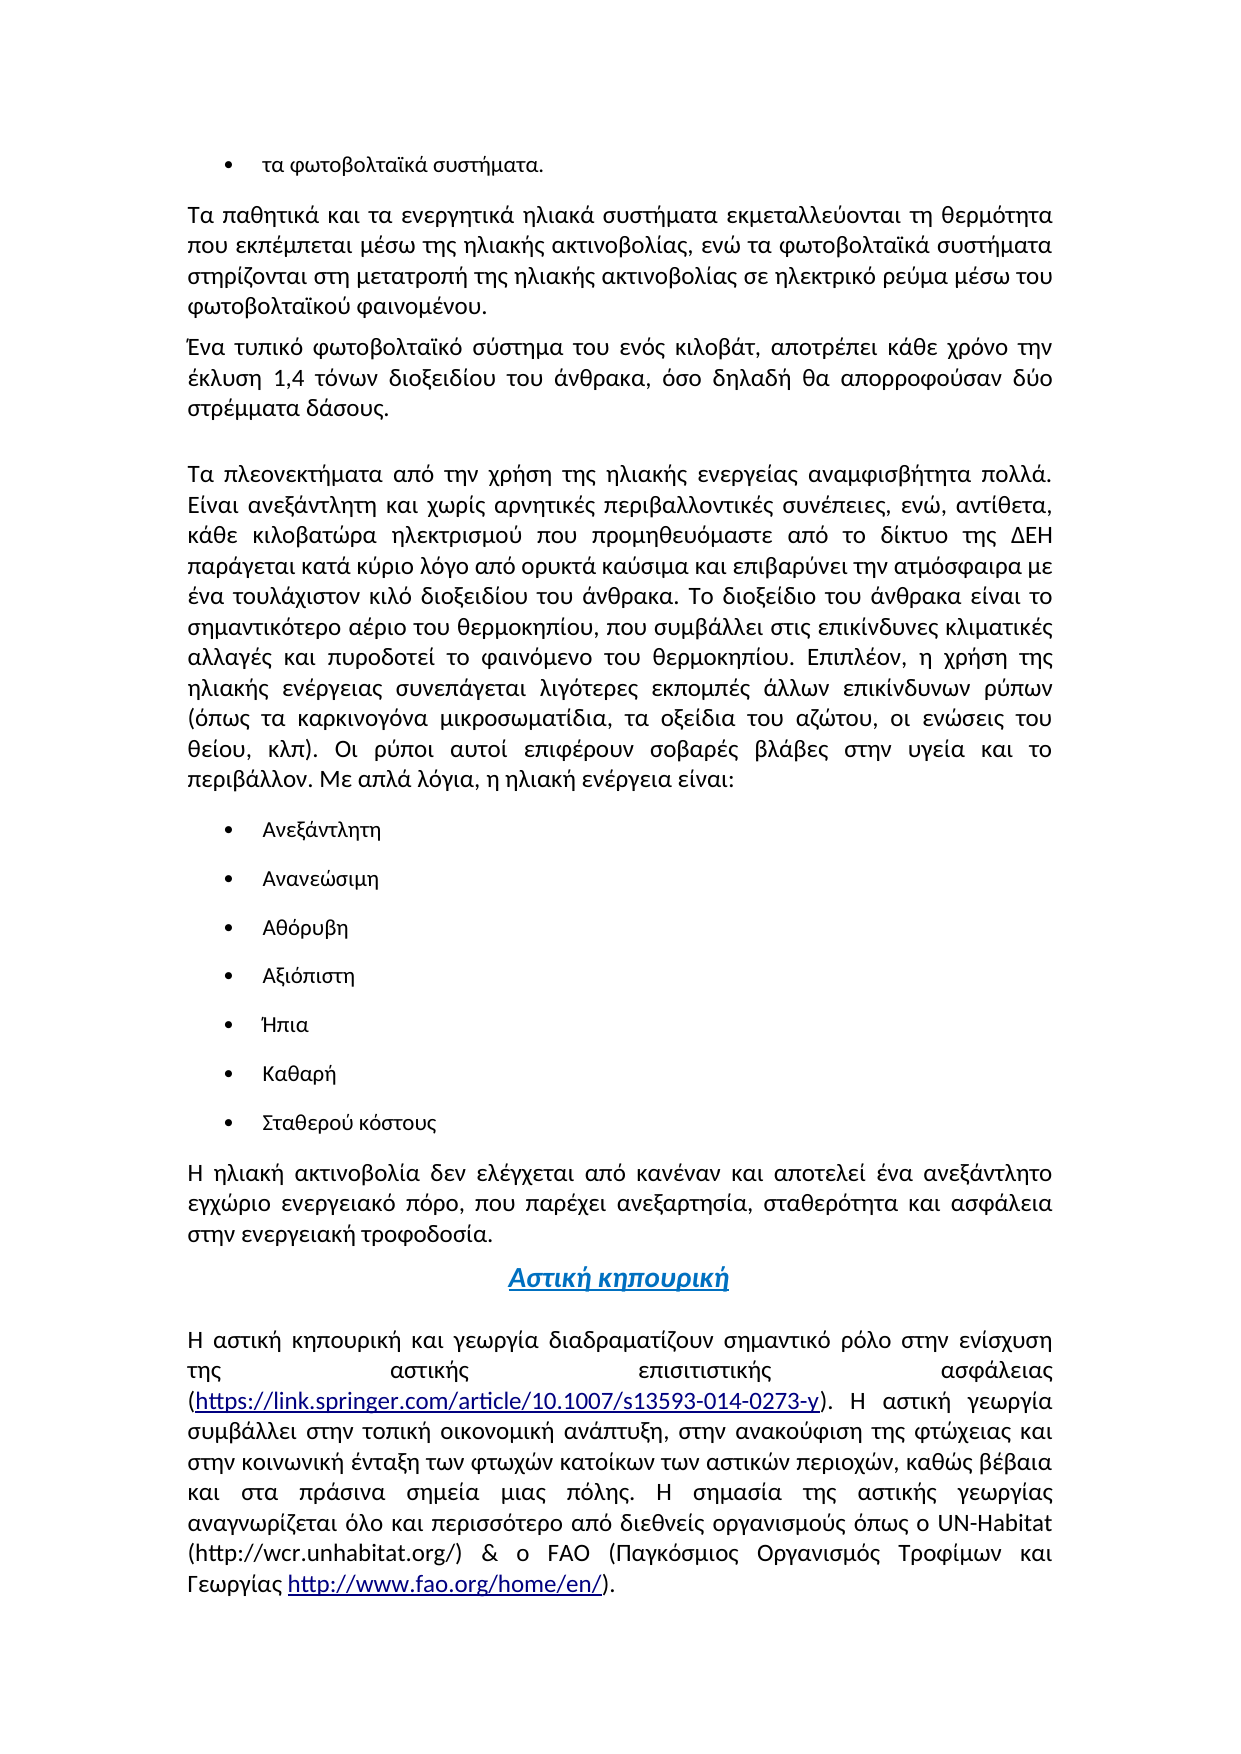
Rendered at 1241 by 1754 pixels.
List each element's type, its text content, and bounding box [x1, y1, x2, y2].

text Η ηλιακή ακτινοβολία δεν ελέγχεται από κανέναν και αποτελεί ένα ανεξάντλητο εγχώριο ενεργειακό πόρο, που παρέχει ανεξαρτησία, σταθερότητα και ασφάλεια στην ενεργειακή τροφοδοσία. [187, 1157, 1053, 1248]
list Αθόρυβη [225, 913, 1053, 941]
list Αξιόπιστη [225, 961, 1053, 989]
text Τα πλεονεκτήματα από την χρήση της ηλιακής ενεργείας αναμφισβήτητα πολλά. Είναι ανεξάντλητη και χωρίς αρνητικές περιβαλλοντικές συνέπειες, ενώ, αντίθετα, κάθε κιλοβατώρα ηλεκτρισμού που προμηθευόμαστε από το δίκτυο της ΔΕΗ παράγεται κατά κύριο λόγο από ορυκτά καύσιμα και επιβαρύνει την ατμόσφαιρα με ένα τουλάχιστον κιλό διοξειδίου του άνθρακα. Το διοξείδιο του άνθρακα είναι το σημαντικότερο αέριο του θερμοκηπίου, που συμβάλλει στις επικίνδυνες κλιματικές αλλαγές και πυροδοτεί το φαινόμενο του θερμοκηπίου. Επιπλέον, η χρήση της ηλιακής ενέργειας συνεπάγεται λιγότερες εκπομπές άλλων επικίνδυνων ρύπων (όπως τα καρκινογόνα μικροσωματίδια, τα οξείδια του αζώτου, οι ενώσεις του θείου, κλπ). Οι ρύποι αυτοί επιφέρουν σοβαρές βλάβες στην υγεία και το περιβάλλον. Με απλά λόγια, η ηλιακή ενέργεια είναι: [187, 458, 1053, 794]
text Η αστική κηπουρική και γεωργία διαδραματίζουν σημαντικό ρόλο στην ενίσχυση της αστικής επισιτιστικής ασφάλειας (https://link.springer.com/article/10.1007/s13593-014-0273-y). Η αστική γεωργία συμβάλλει στην τοπική οικονομική ανάπτυξη, στην ανακούφιση της φτώχειας και στην κοινωνική ένταξη των φτωχών κατοίκων των αστικών περιοχών, καθώς βέβαια και στα πράσινα σημεία μιας πόλης. Η σημασία της αστικής γεωργίας αναγνωρίζεται όλο και περισσότερο από διεθνείς οργανισμούς όπως ο UN-Habitat (http://wcr.unhabitat.org/) & ο FAO (Παγκόσμιος Οργανισμός Τροφίμων και Γεωργίας http://www.fao.org/home/en/). [187, 1324, 1053, 1599]
list τα φωτοβολταϊκά συστήματα. [225, 150, 1053, 178]
list Ανανεώσιμη [225, 864, 1053, 892]
text Αστική κηπουρική [187, 1259, 1053, 1294]
list Καθαρή [225, 1059, 1053, 1087]
text Ένα τυπικό φωτοβολταϊκό σύστημα του ενός κιλοβάτ, αποτρέπει κάθε χρόνο την έκλυση 1,4 τόνων διοξειδίου του άνθρακα, όσο δηλαδή θα απορροφούσαν δύο στρέμματα δάσους. [187, 331, 1053, 423]
list Ανεξάντλητη [225, 815, 1053, 843]
text Τα παθητικά και τα ενεργητικά ηλιακά συστήματα εκμεταλλεύονται τη θερμότητα που εκπέμπεται μέσω της ηλιακής ακτινοβολίας, ενώ τα φωτοβολταϊκά συστήματα στηρίζονται στη μετατροπή της ηλιακής ακτινοβολίας σε ηλεκτρικό ρεύμα μέσω του φωτοβολταϊκού φαινομένου. [187, 199, 1053, 321]
list Ήπια [225, 1010, 1053, 1038]
list Σταθερού κόστους [225, 1108, 1053, 1136]
